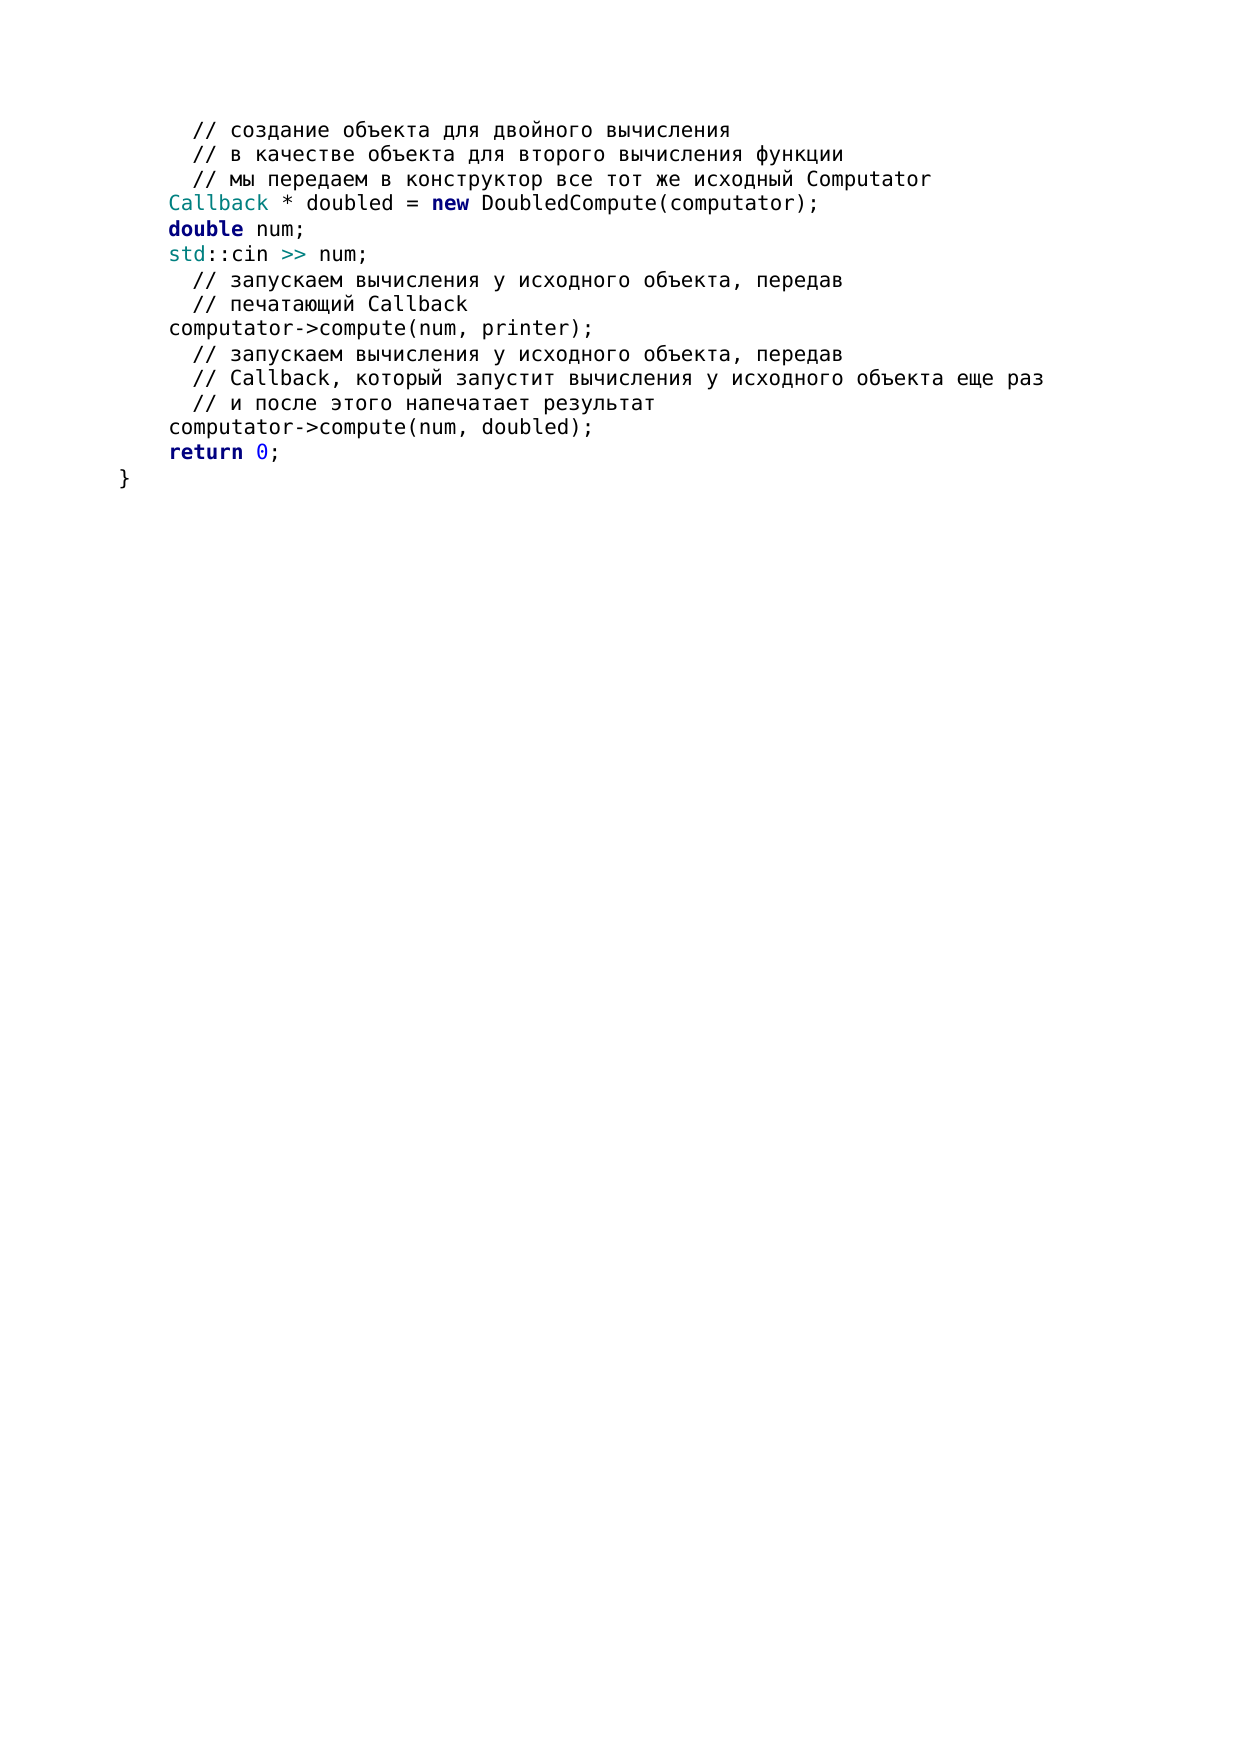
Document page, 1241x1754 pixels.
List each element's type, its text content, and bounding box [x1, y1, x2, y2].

text // печатающий Callback [118, 292, 1122, 316]
text computator->compute(num, doubled); [118, 415, 1122, 440]
text std::cin >> num; [118, 242, 1122, 268]
text Callback * doubled = new DoubledCompute(computator); [118, 191, 1122, 217]
text computator->compute(num, printer); [118, 316, 1122, 342]
text // Callback, который запустит вычисления у исходного объекта еще раз [118, 366, 1122, 391]
text // и после этого напечатает результат [118, 391, 1122, 415]
text // запускаем вычисления у исходного объекта, передав [118, 268, 1122, 292]
text // в качестве объекта для второго вычисления функции [118, 142, 1122, 167]
text double num; [118, 217, 1122, 242]
text // создание объекта для двойного вычисления [118, 118, 1122, 142]
text return 0; [118, 440, 1122, 466]
text // мы передаем в конструктор все тот же исходный Computator [118, 167, 1122, 191]
text // запускаем вычисления у исходного объекта, передав [118, 342, 1122, 366]
text } [118, 466, 1122, 490]
